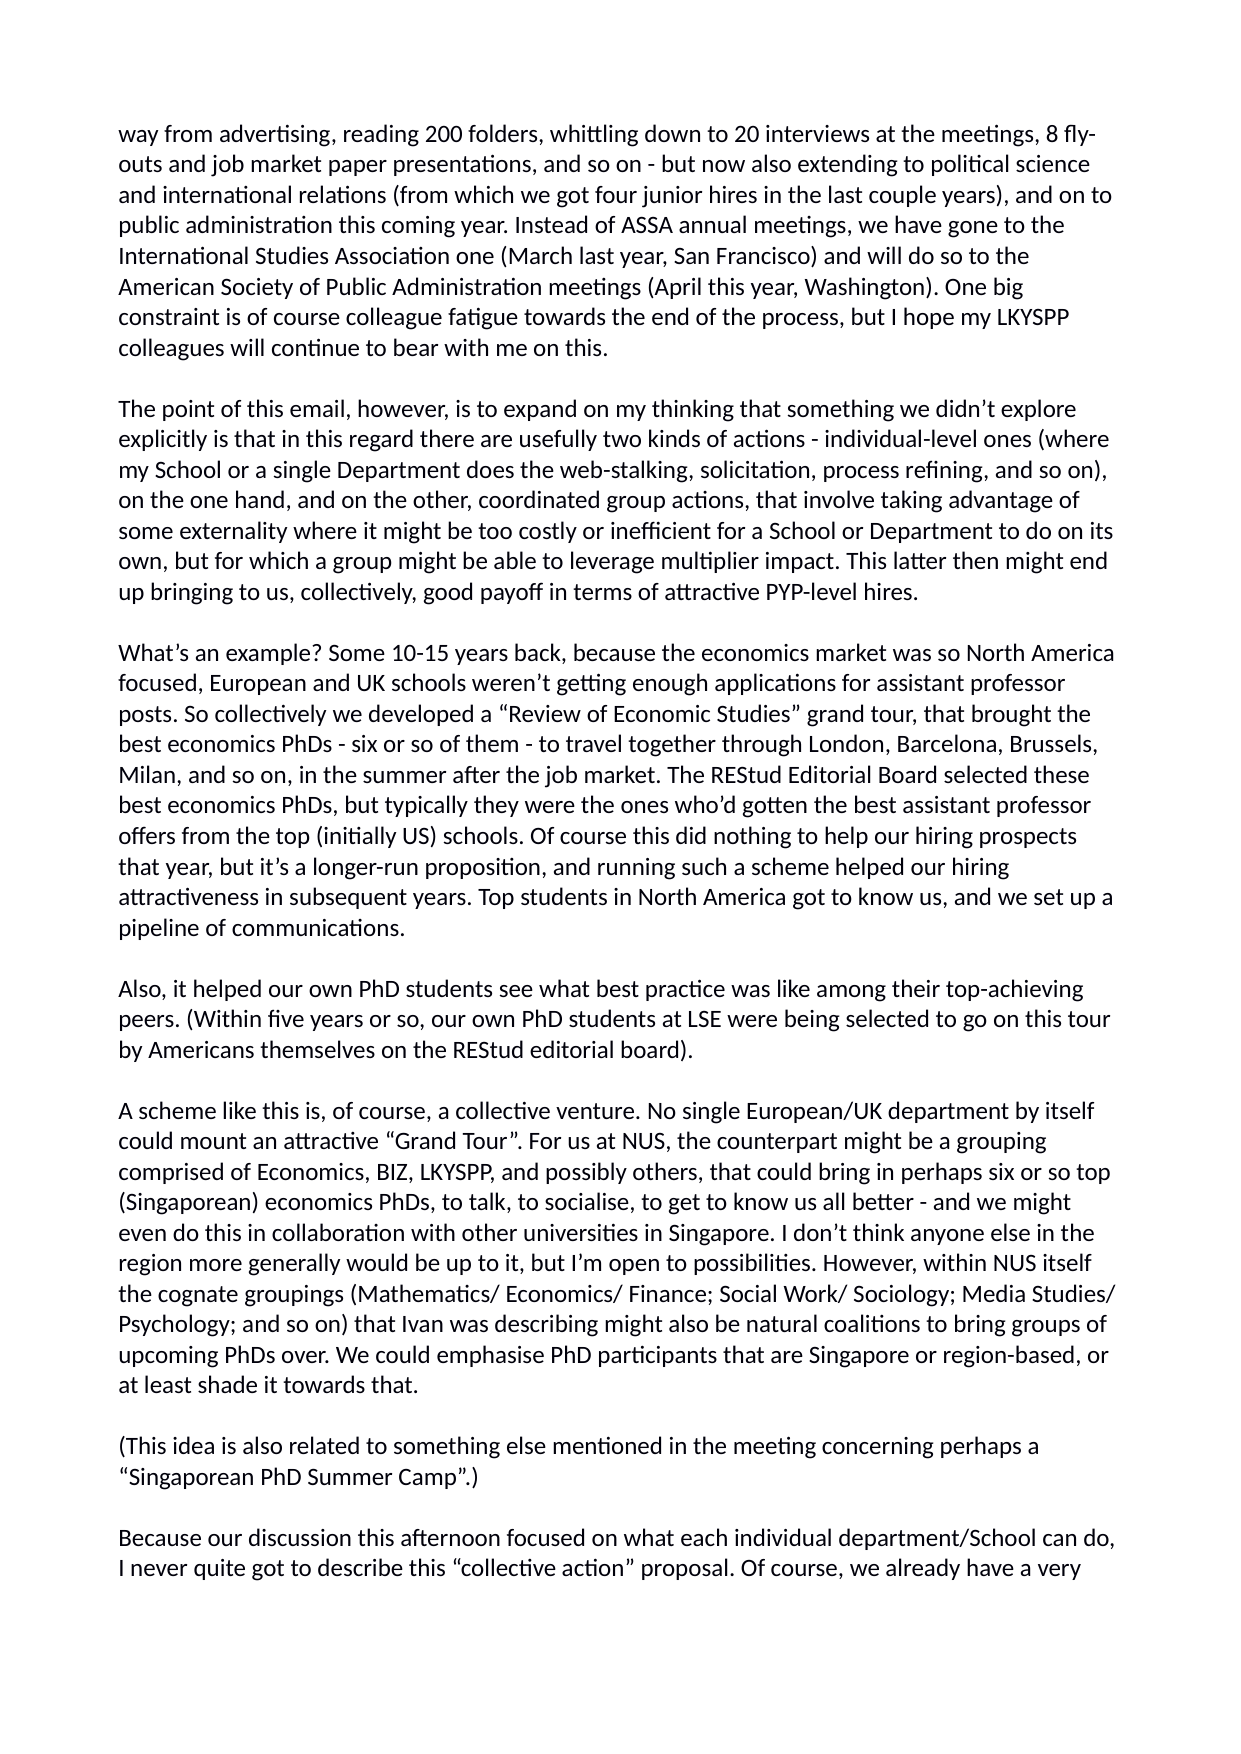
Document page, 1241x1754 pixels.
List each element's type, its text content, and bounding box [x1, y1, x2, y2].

text What’s an example? Some 10-15 years back, because the economics market was so North America focused, European and UK schools weren’t getting enough applications for assistant professor posts. So collectively we developed a “Review of Economic Studies” grand tour, that brought the best economics PhDs - six or so of them - to travel together through London, Barcelona, Brussels, Milan, and so on, in the summer after the job market. The REStud Editorial Board selected these best economics PhDs, but typically they were the ones who’d gotten the best assistant professor offers from the top (initially US) schools. Of course this did nothing to help our hiring prospects that year, but it’s a longer-run proposition, and running such a scheme helped our hiring attractiveness in subsequent years. Top students in North America got to know us, and we set up a pipeline of communications. [118, 637, 1122, 942]
text (This idea is also related to something else mentioned in the meeting concerning perhaps a “Singaporean PhD Summer Camp”.) [118, 1431, 1122, 1492]
text A scheme like this is, of course, a collective venture. No single European/UK department by itself could mount an attractive “Grand Tour”. For us at NUS, the counterpart might be a grouping comprised of Economics, BIZ, LKYSPP, and possibly others, that could bring in perhaps six or so top (Singaporean) economics PhDs, to talk, to socialise, to get to know us all better - and we might even do this in collaboration with other universities in Singapore. I don’t think anyone else in the region more generally would be up to it, but I’m open to possibilities. However, within NUS itself the cognate groupings (Mathematics/ Economics/ Finance; Social Work/ Sociology; Media Studies/ Psychology; and so on) that Ivan was describing might also be natural coalitions to bring groups of upcoming PhDs over. We could emphasise PhD participants that are Singapore or region-based, or at least shade it towards that. [118, 1095, 1122, 1400]
text way from advertising, reading 200 folders, whittling down to 20 interviews at the meetings, 8 fly-outs and job market paper presentations, and so on - but now also extending to political science and international relations (from which we got four junior hires in the last couple years), and on to public administration this coming year. Instead of ASSA annual meetings, we have gone to the International Studies Association one (March last year, San Francisco) and will do so to the American Society of Public Administration meetings (April this year, Washington). One big constraint is of course colleague fatigue towards the end of the process, but I hope my LKYSPP colleagues will continue to bear with me on this. [118, 118, 1122, 362]
text Also, it helped our own PhD students see what best practice was like among their top-achieving peers. (Within five years or so, our own PhD students at LSE were being selected to go on this tour by Americans themselves on the REStud editorial board). [118, 973, 1122, 1064]
text Because our discussion this afternoon focused on what each individual department/School can do, I never quite got to describe this “collective action” proposal. Of course, we already have a very [118, 1522, 1122, 1583]
text The point of this email, however, is to expand on my thinking that something we didn’t explore explicitly is that in this regard there are usefully two kinds of actions - individual-level ones (where my School or a single Department does the web-stalking, solicitation, process refining, and so on), on the one hand, and on the other, coordinated group actions, that involve taking advantage of some externality where it might be too costly or inefficient for a School or Department to do on its own, but for which a group might be able to leverage multiplier impact. This latter then might end up bringing to us, collectively, good payoff in terms of attractive PYP-level hires. [118, 393, 1122, 606]
